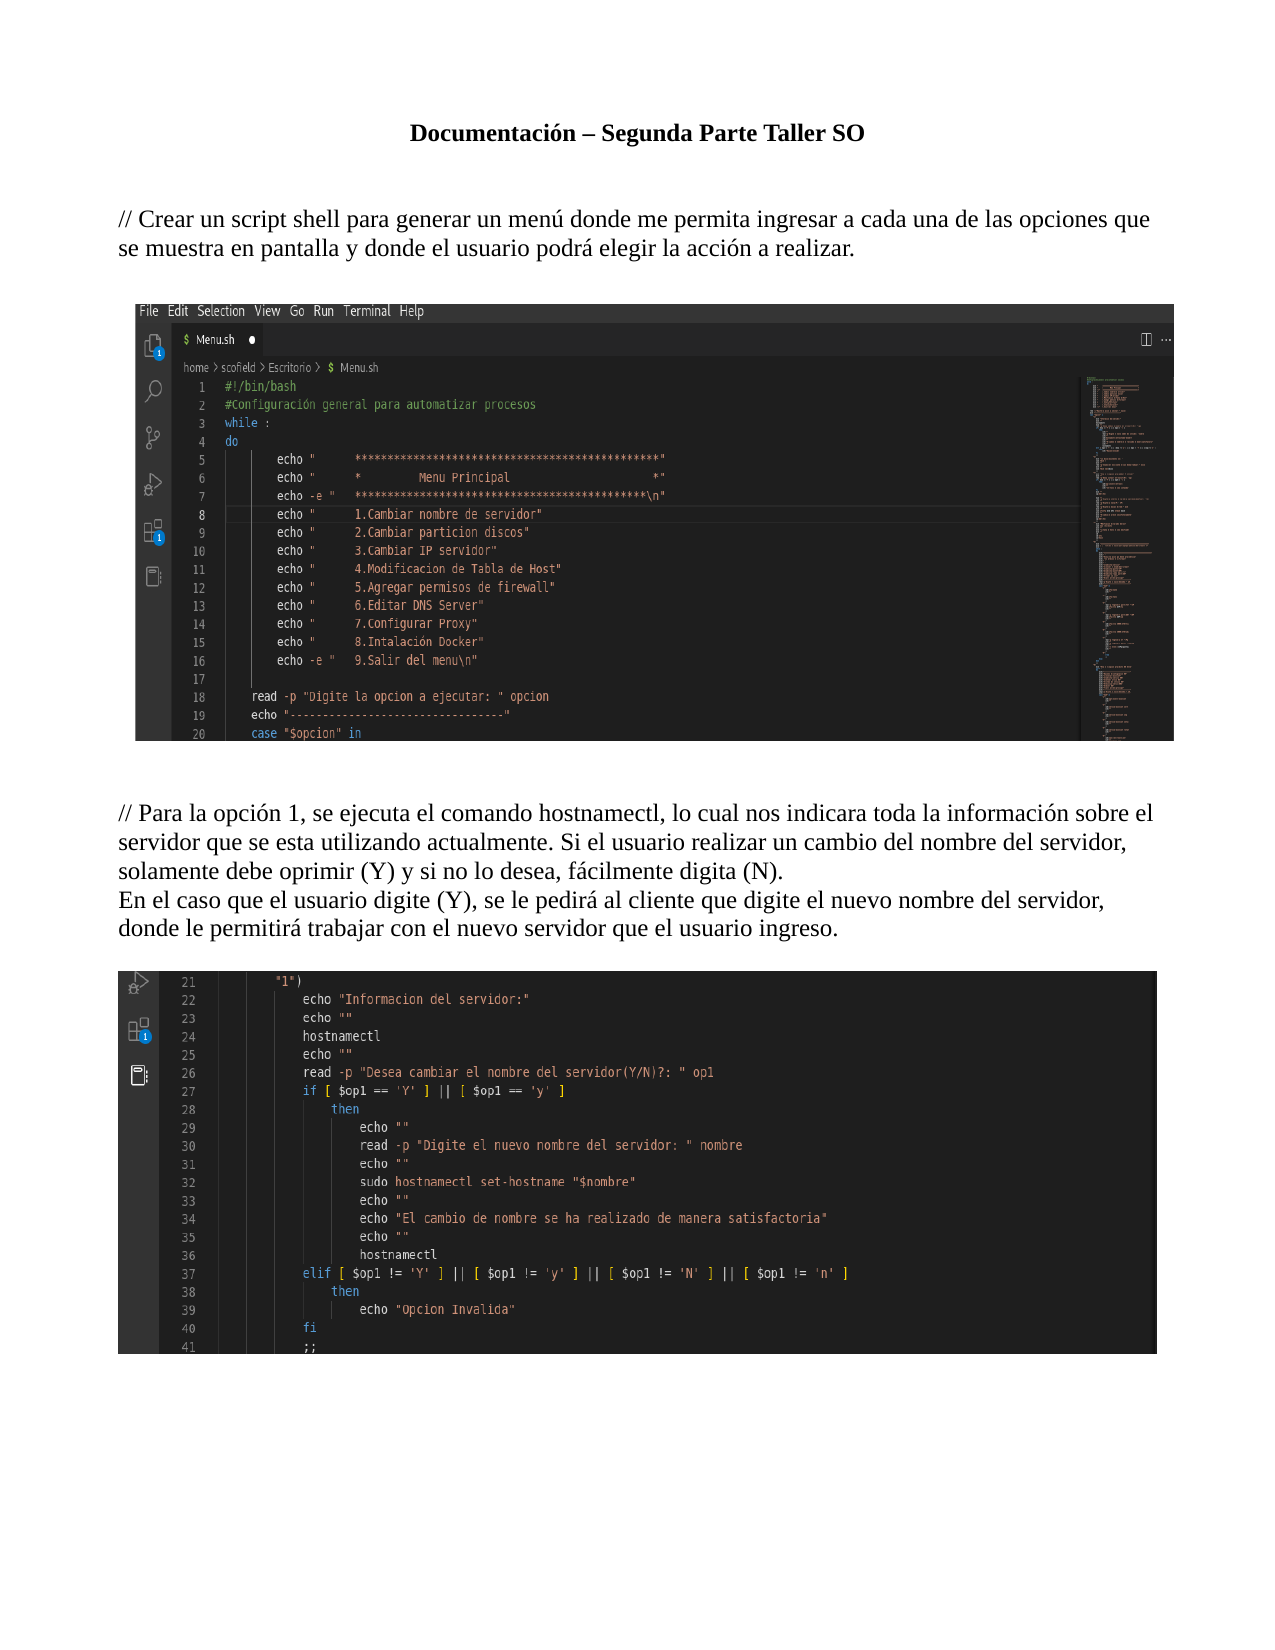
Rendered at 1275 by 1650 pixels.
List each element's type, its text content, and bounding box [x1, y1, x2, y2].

text // Crear un script shell para generar un menú donde me permita ingresar a cada una de las opciones que se muestra en pantalla y donde el usuario podrá elegir la acción a realizar. [118, 204, 1157, 262]
picture [135, 304, 1174, 741]
text // Para la opción 1, se ejecuta el comando hostnamectl, lo cual nos indicara toda la información sobre el servidor que se esta utilizando actualmente. Si el usuario realizar un cambio del nombre del servidor, solamente debe oprimir (Y) y si no lo desea, fácilmente digita (N). [118, 798, 1157, 885]
text Documentación – Segunda Parte Taller SO [118, 118, 1157, 147]
text En el caso que el usuario digite (Y), se le pedirá al cliente que digite el nuevo nombre del servidor, donde le permitirá trabajar con el nuevo servidor que el usuario ingreso. [118, 885, 1157, 942]
picture [118, 971, 1157, 1354]
